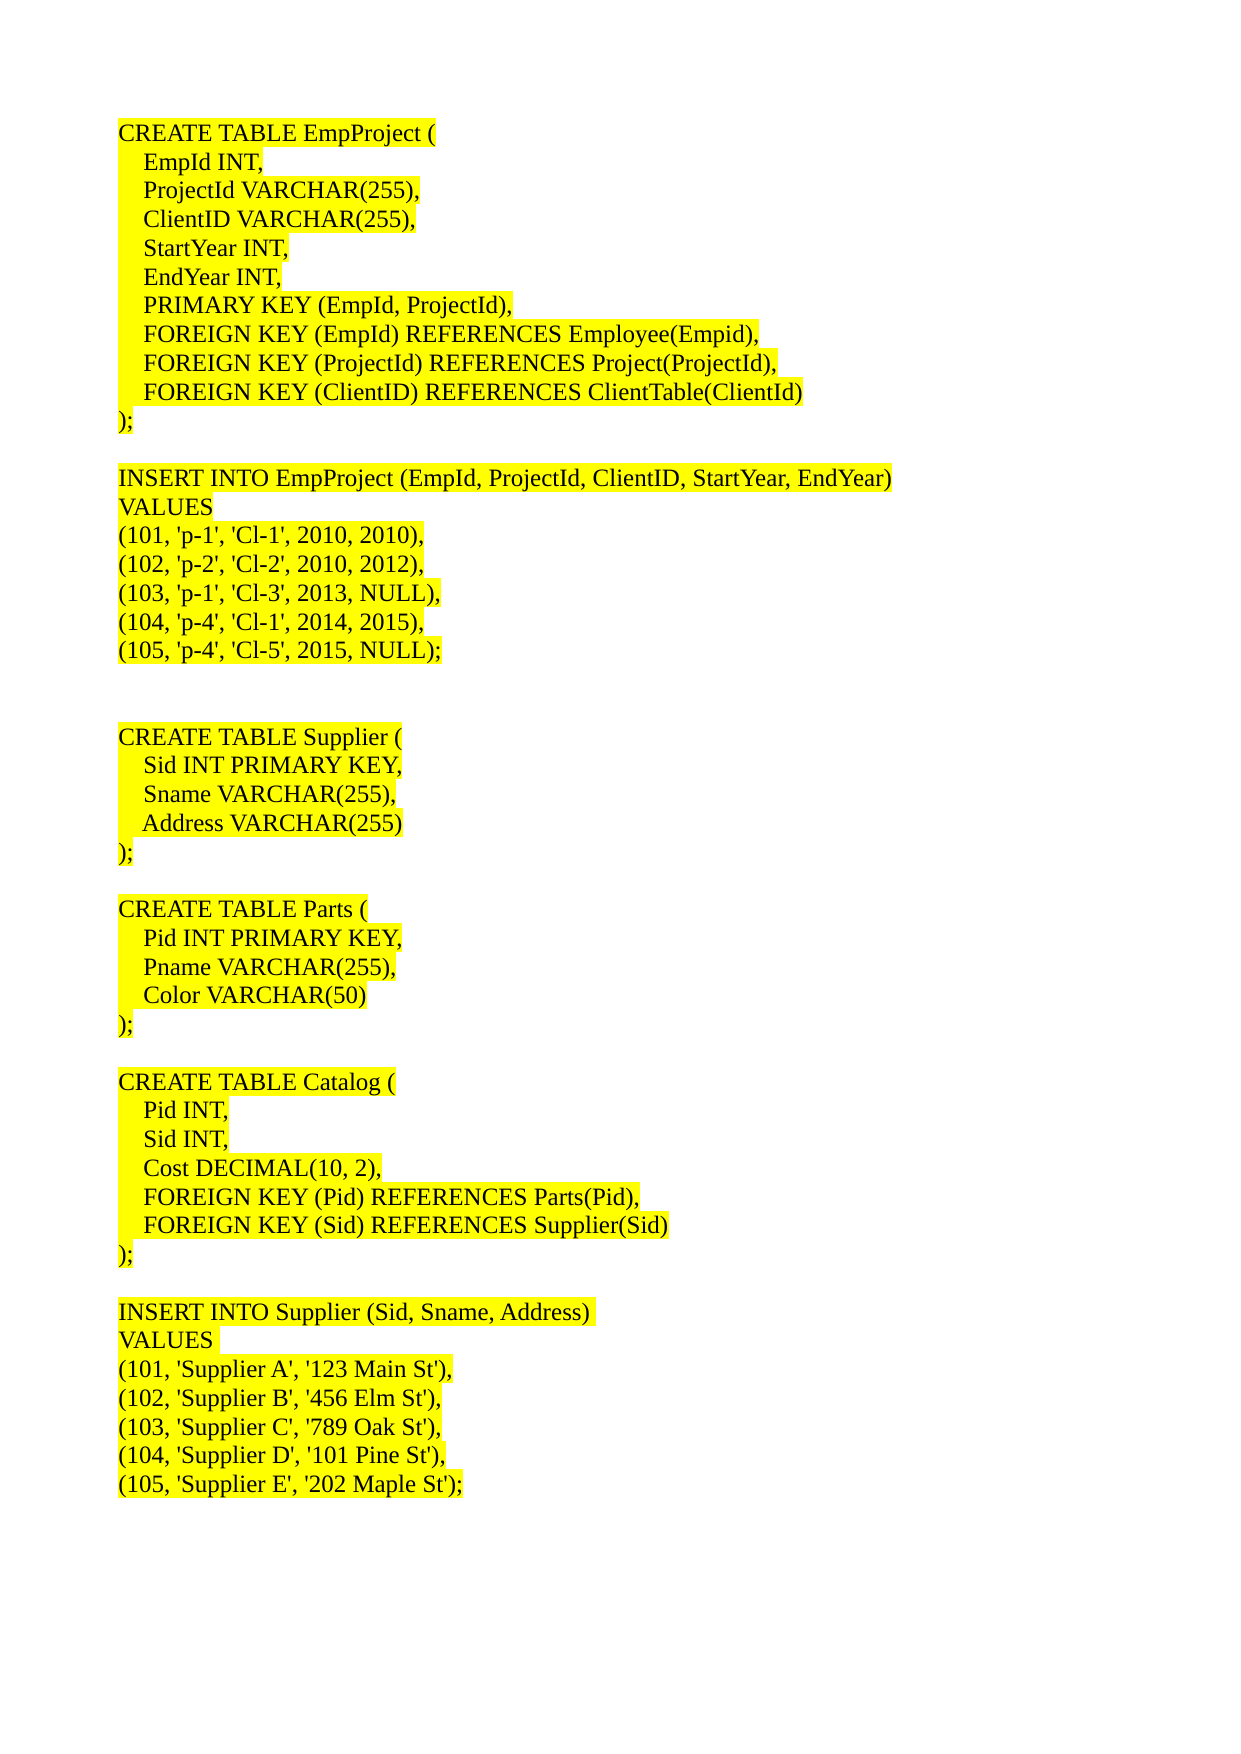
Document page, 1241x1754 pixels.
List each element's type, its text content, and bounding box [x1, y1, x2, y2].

text CREATE TABLE Supplier ( Sid INT PRIMARY KEY, Sname VARCHAR(255), Address VARCHAR(255) ); CREATE TABLE Parts ( Pid INT PRIMARY KEY, Pname VARCHAR(255), Color VARCHAR(50) ); CREATE TABLE Catalog ( Pid INT, Sid INT, Cost DECIMAL(10, 2), FOREIGN KEY (Pid) REFERENCES Parts(Pid), FOREIGN KEY (Sid) REFERENCES Supplier(Sid) ); INSERT INTO Supplier (Sid, Sname, Address) VALUES (101, 'Supplier A', '123 Main St'), (102, 'Supplier B', '456 Elm St'), (103, 'Supplier C', '789 Oak St'), (104, 'Supplier D', '101 Pine St'), (105, 'Supplier E', '202 Maple St'); [118, 693, 1122, 1556]
text CREATE TABLE EmpProject ( EmpId INT, ProjectId VARCHAR(255), ClientID VARCHAR(255), StartYear INT, EndYear INT, PRIMARY KEY (EmpId, ProjectId), FOREIGN KEY (EmpId) REFERENCES Employee(Empid), FOREIGN KEY (ProjectId) REFERENCES Project(ProjectId), FOREIGN KEY (ClientID) REFERENCES ClientTable(ClientId) ); INSERT INTO EmpProject (EmpId, ProjectId, ClientID, StartYear, EndYear) VALUES (101, 'p-1', 'Cl-1', 2010, 2010), (102, 'p-2', 'Cl-2', 2010, 2012), (103, 'p-1', 'Cl-3', 2013, NULL), (104, 'p-4', 'Cl-1', 2014, 2015), (105, 'p-4', 'Cl-5', 2015, NULL); [118, 118, 1122, 693]
